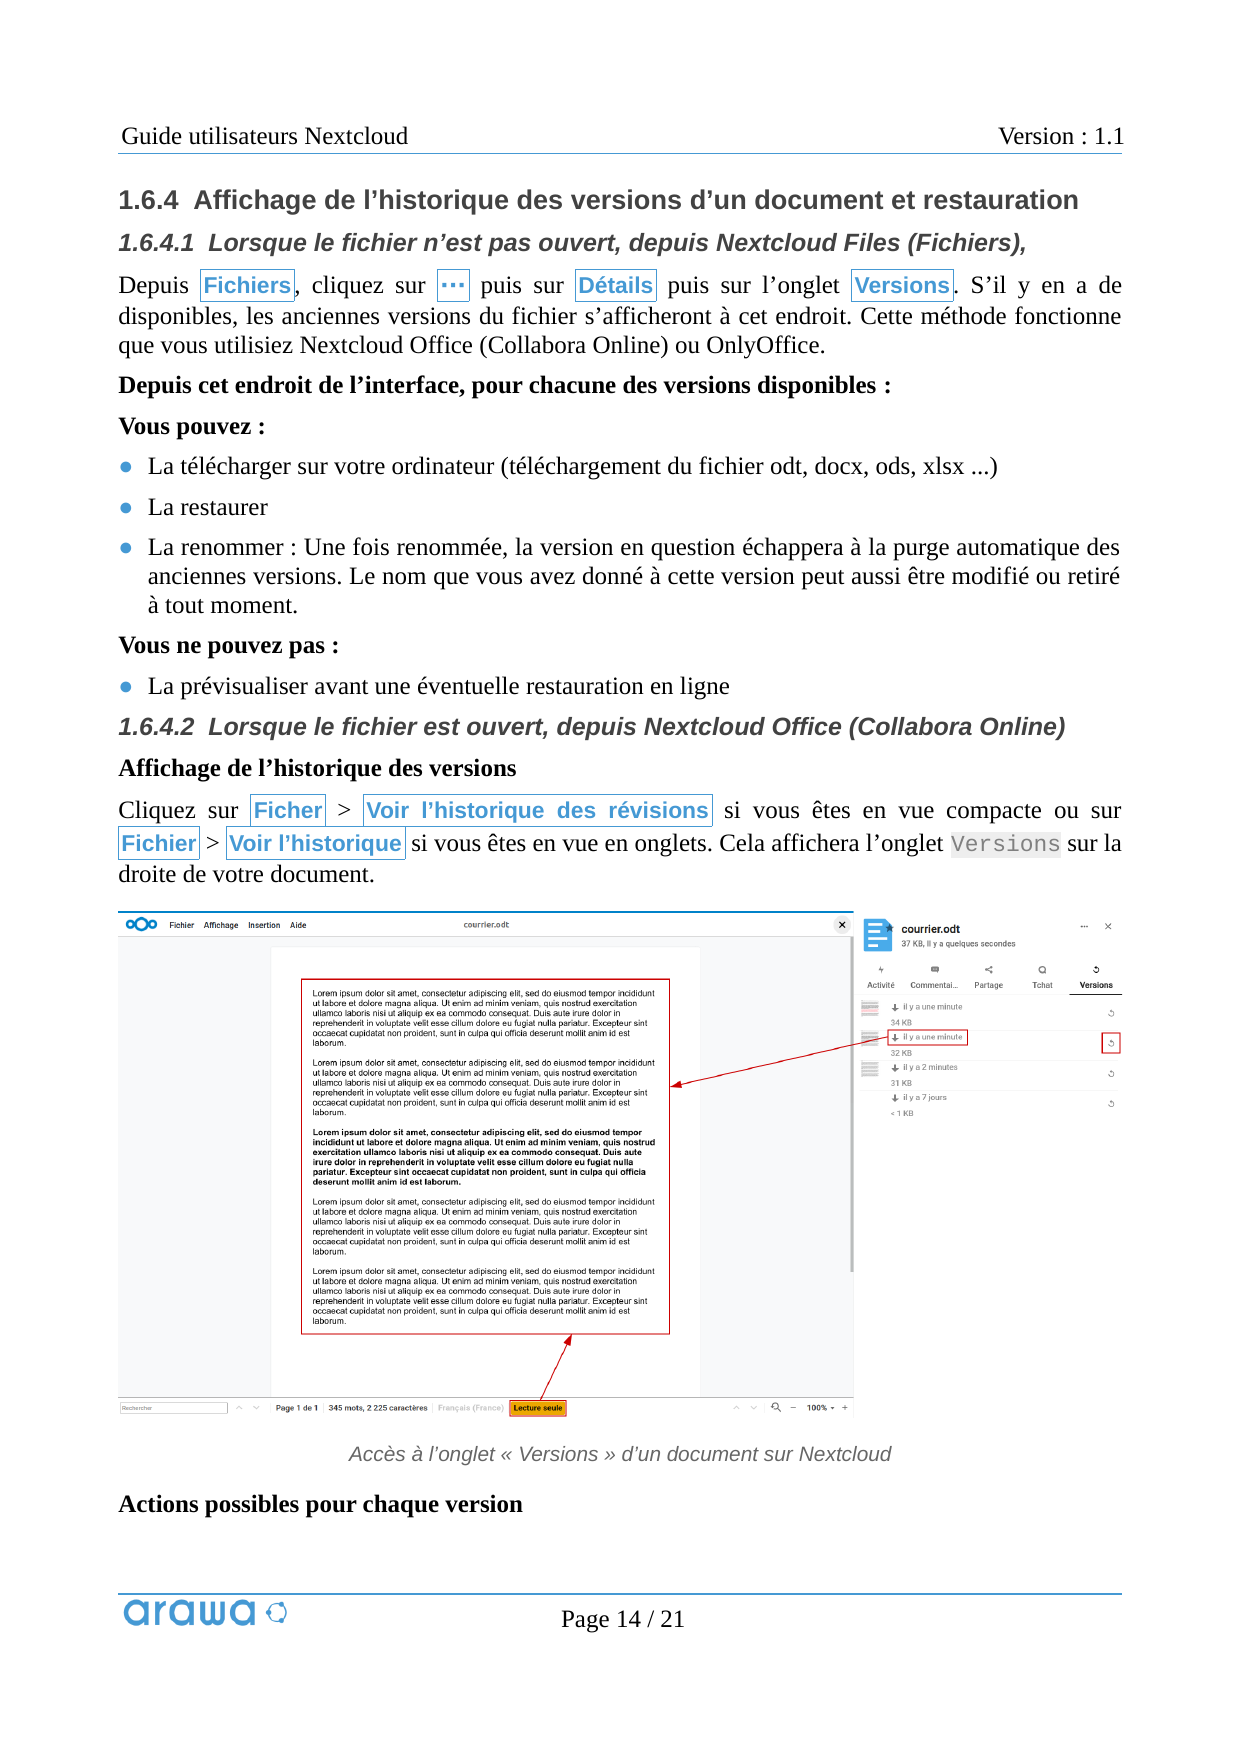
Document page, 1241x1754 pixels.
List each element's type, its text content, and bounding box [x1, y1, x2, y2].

text Vous pouvez : [118, 411, 1122, 440]
subtitle Lorsque le fichier n’est pas ouvert, depuis Nextcloud Files (Fichiers), [118, 227, 1122, 256]
picture [118, 911, 1123, 1418]
text Affichage de l’historique des versions [118, 753, 1122, 782]
text Cliquez sur Ficher > Voir l’historique des révisions si vous êtes en vue compacte ou sur Fichier > Voir l’historique si vous êtes en vue en onglets. Cela affichera l’onglet Versions sur la droite de votre document. [118, 794, 1122, 888]
text Depuis Fichiers, cliquez sur ⋅⋅⋅ puis sur Détails puis sur l’onglet Versions. S’il y en a de disponibles, les anciennes versions du fichier s’afficheront à cet endroit. Cette méthode fonctionne que vous utilisiez Nextcloud Office (Collabora Online) ou OnlyOffice. [118, 269, 1122, 359]
text Accès à l’onglet « Versions » d’un document sur Nextcloud [118, 1442, 1122, 1466]
list La renommer : Une fois renommée, la version en question échappera à la purge automatique des anciennes versions. Le nom que vous avez donné à cette version peut aussi être modifié ou retiré à tout moment. [118, 532, 1122, 619]
list La restaurer [118, 492, 1122, 521]
text Actions possibles pour chaque version [118, 1489, 1122, 1518]
list La prévisualiser avant une éventuelle restauration en ligne [118, 671, 1122, 700]
subtitle Affichage de l’historique des versions d’un document et restauration [118, 184, 1122, 215]
list La télécharger sur votre ordinateur (téléchargement du fichier odt, docx, ods, xlsx ...) [118, 451, 1122, 480]
picture [121, 1597, 290, 1628]
subtitle Lorsque le fichier est ouvert, depuis Nextcloud Office (Collabora Online) [118, 712, 1122, 741]
text Vous ne pouvez pas : [118, 631, 1122, 659]
text Depuis cet endroit de l’interface, pour chacune des versions disponibles : [118, 370, 1122, 399]
